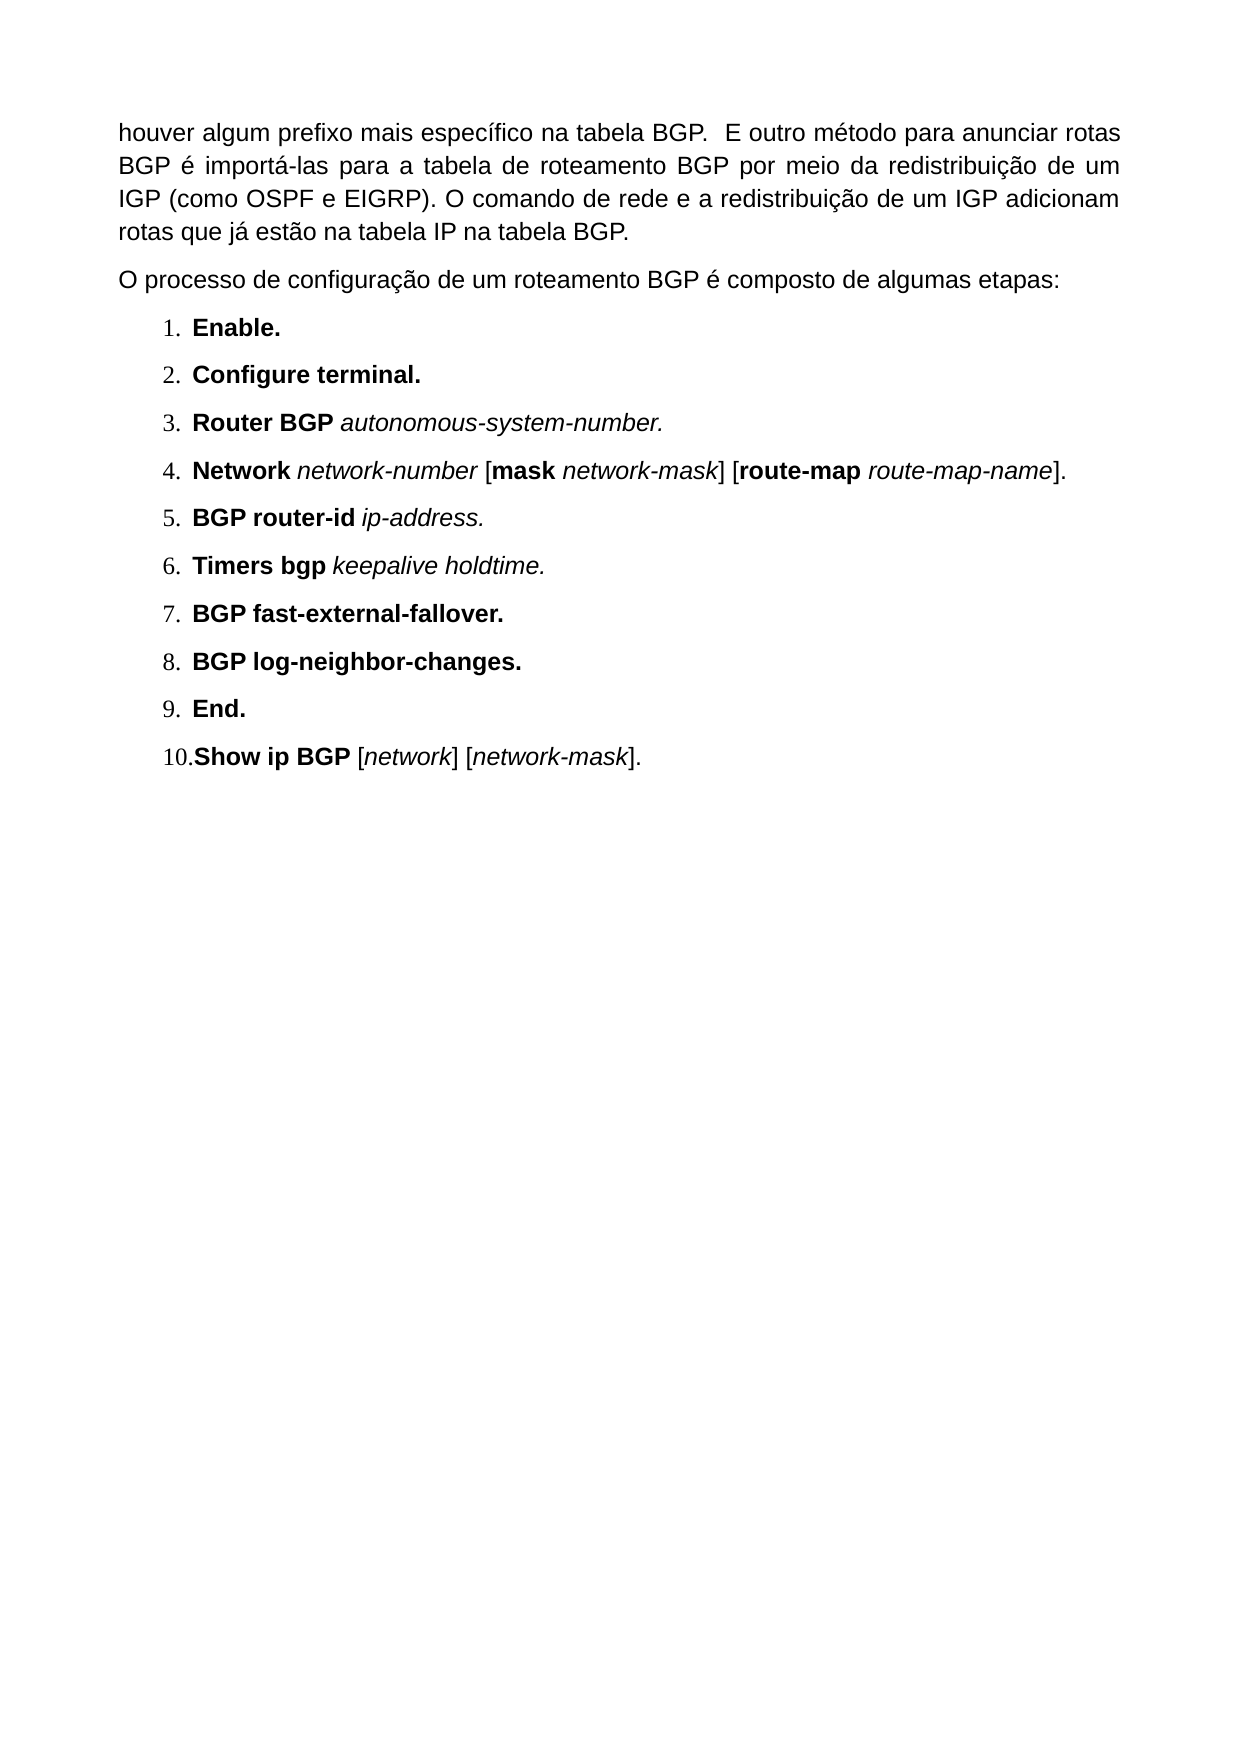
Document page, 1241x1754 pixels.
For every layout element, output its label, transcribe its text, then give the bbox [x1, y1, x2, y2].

list BGP router-id ip-address. [162, 503, 1122, 532]
text houver algum prefixo mais específico na tabela BGP. E outro método para anunciar rotas BGP é importá-las para a tabela de roteamento BGP por meio da redistribuição de um IGP (como OSPF e EIGRP). O comando de rede e a redistribuição de um IGP adicionam rotas que já estão na tabela IP na tabela BGP. [118, 118, 1122, 246]
list Router BGP autonomous-system-number. [162, 408, 1122, 437]
list Network network-number [mask network-mask] [route-map route-map-name]. [162, 456, 1122, 484]
list Configure terminal. [162, 360, 1122, 389]
list Enable. [162, 313, 1122, 341]
list Show ip BGP [network] [network-mask]. [162, 742, 1122, 771]
list BGP fast-external-fallover. [162, 599, 1122, 628]
list Timers bgp keepalive holdtime. [162, 551, 1122, 580]
list End. [162, 694, 1122, 723]
list BGP log-neighbor-changes. [162, 647, 1122, 675]
text O processo de configuração de um roteamento BGP é composto de algumas etapas: [118, 265, 1122, 294]
